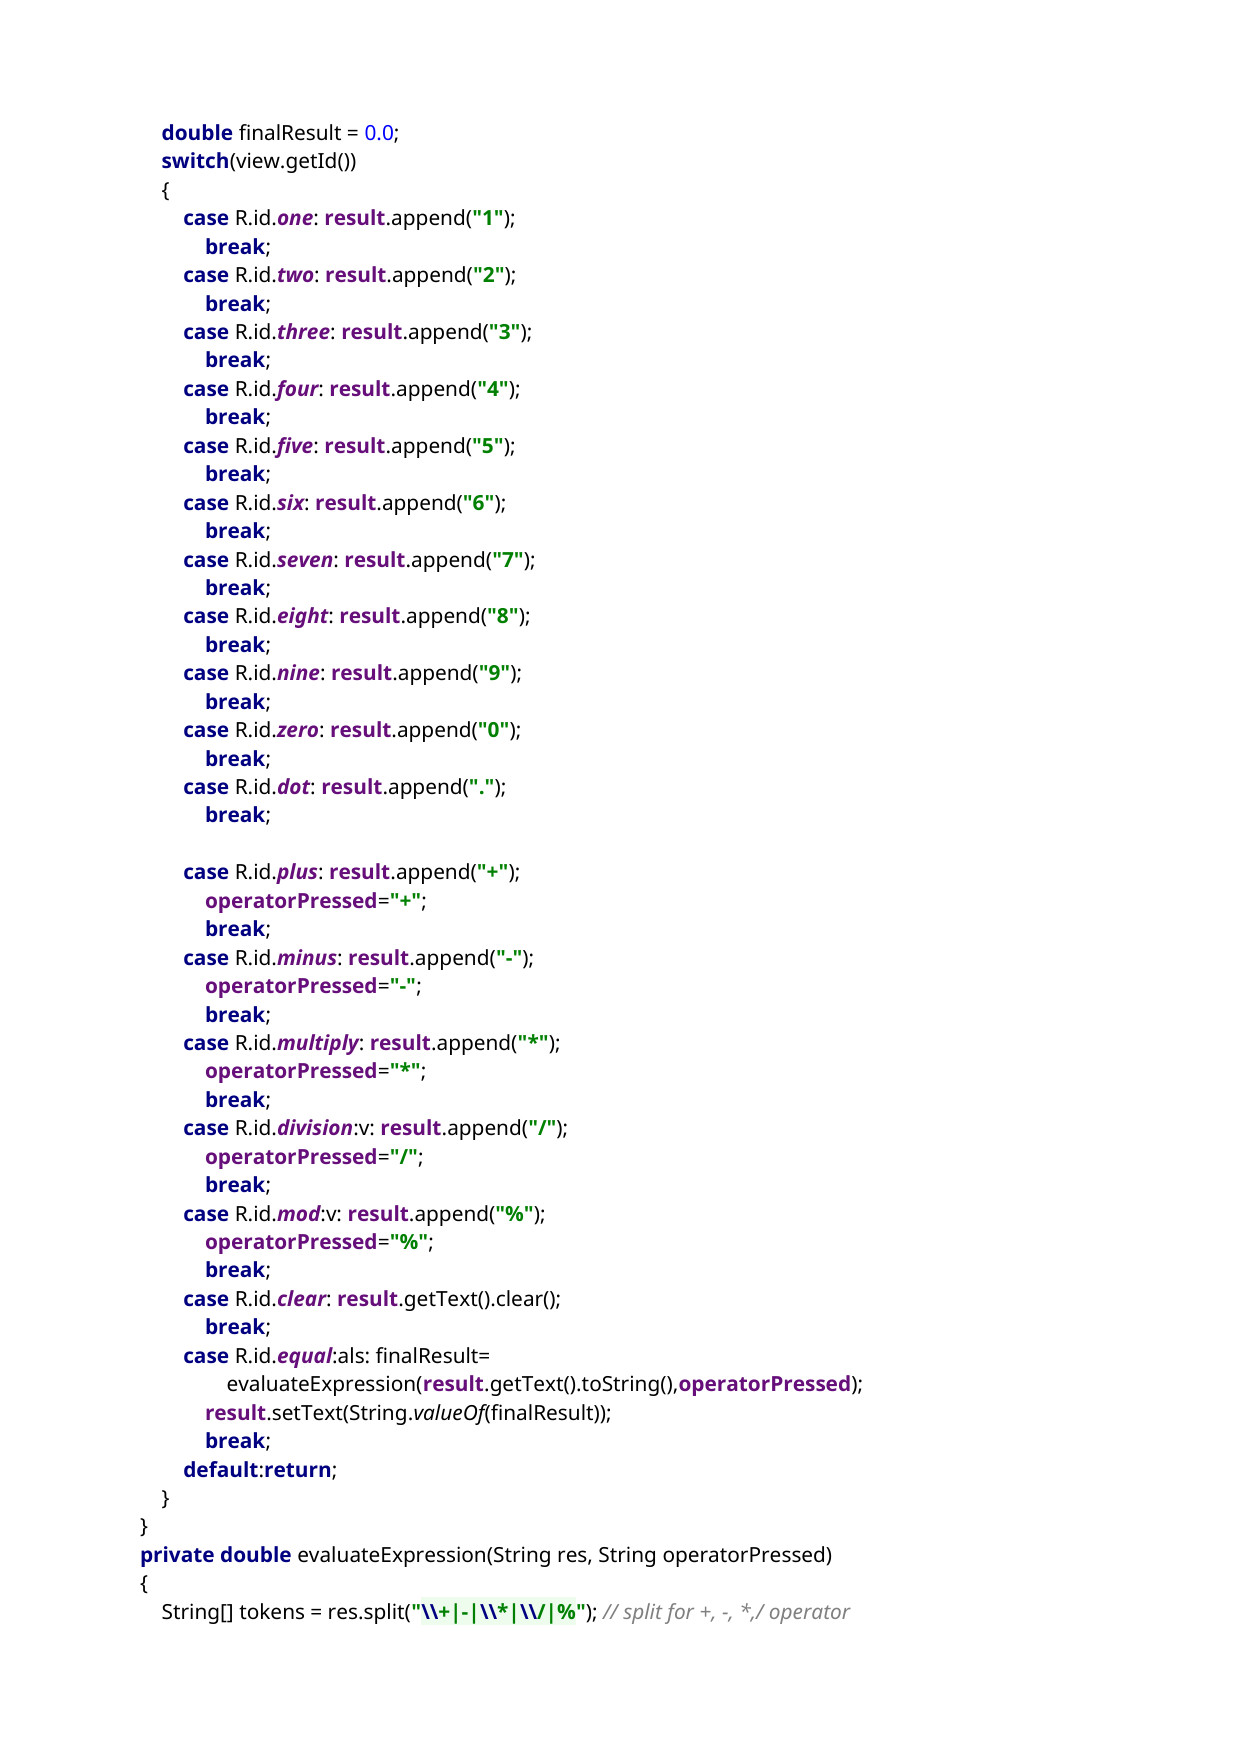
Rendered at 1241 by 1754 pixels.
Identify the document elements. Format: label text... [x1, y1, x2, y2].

text double finalResult = 0.0; switch(view.getId()) { case R.id.one: result.append("1"); break; case R.id.two: result.append("2"); break; case R.id.three: result.append("3"); break; case R.id.four: result.append("4"); break; case R.id.five: result.append("5"); break; case R.id.six: result.append("6"); break; case R.id.seven: result.append("7"); break; case R.id.eight: result.append("8"); break; case R.id.nine: result.append("9"); break; case R.id.zero: result.append("0"); break; case R.id.dot: result.append("."); break; case R.id.plus: result.append("+"); operatorPressed="+"; break; case R.id.minus: result.append("-"); operatorPressed="-"; break; case R.id.multiply: result.append("*"); operatorPressed="*"; break; case R.id.division:v: result.append("/"); operatorPressed="/"; break; case R.id.mod:v: result.append("%"); operatorPressed="%"; break; case R.id.clear: result.getText().clear(); break; case R.id.equal:als: finalResult= evaluateExpression(result.getText().toString(),operatorPressed); result.setText(String.valueOf(finalResult)); break; default:return; } } private double evaluateExpression(String res, String operatorPressed) { String[] tokens = res.split("\\+|-|\\*|\\/|%"); // split for +, -, *,/ operator [118, 118, 1122, 1625]
